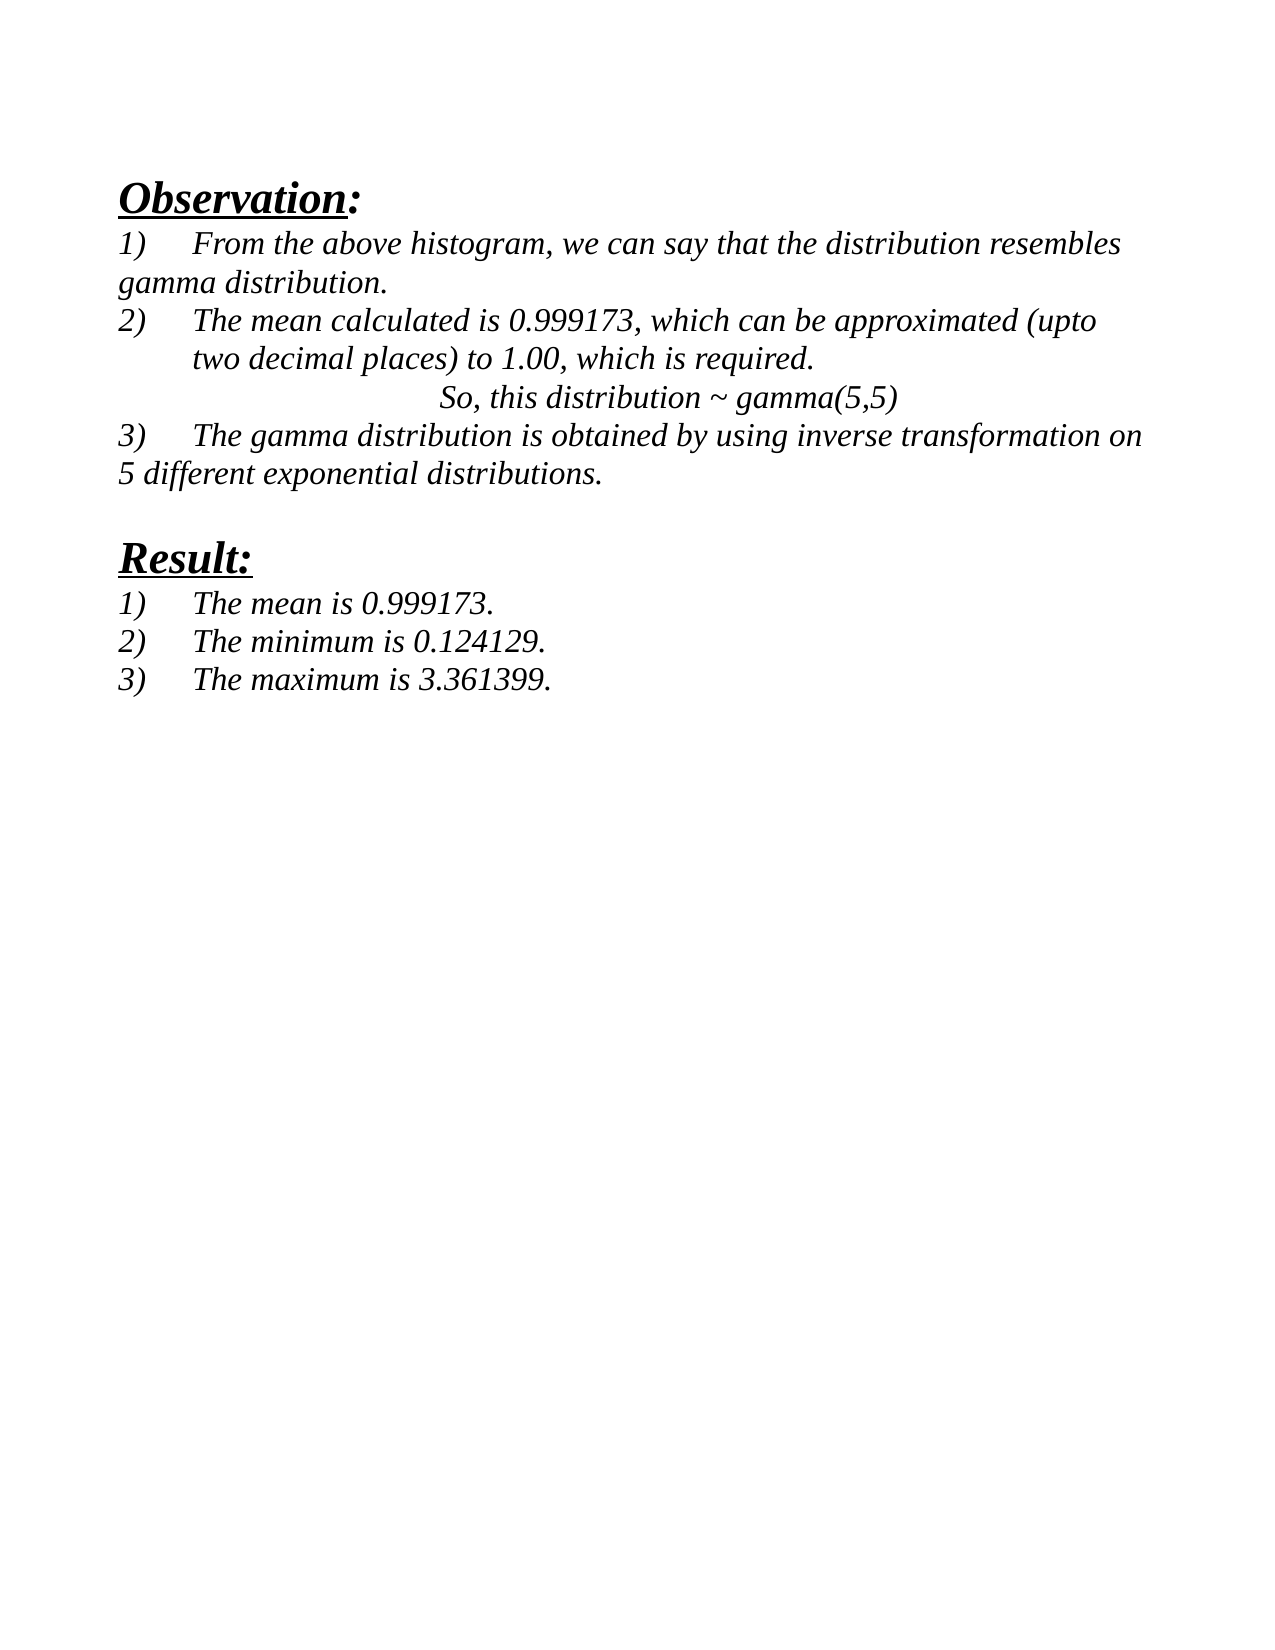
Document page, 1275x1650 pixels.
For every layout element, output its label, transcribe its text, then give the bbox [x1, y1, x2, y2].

text 1) The mean is 0.999173. [118, 583, 1157, 621]
text So, this distribution ~ gamma(5,5) [118, 377, 1157, 415]
text Observation: [118, 171, 1157, 223]
text 2) The mean calculated is 0.999173, which can be approximated (upto two decimal places) to 1.00, which is required. [118, 300, 1157, 377]
text 2) The minimum is 0.124129. [118, 621, 1157, 659]
text Result: [118, 530, 1157, 583]
text 3) The maximum is 3.361399. [118, 659, 1157, 698]
text 1) From the above histogram, we can say that the distribution resembles gamma distribution. [118, 223, 1157, 300]
text 3) The gamma distribution is obtained by using inverse transformation on 5 different exponential distributions. [118, 415, 1157, 492]
